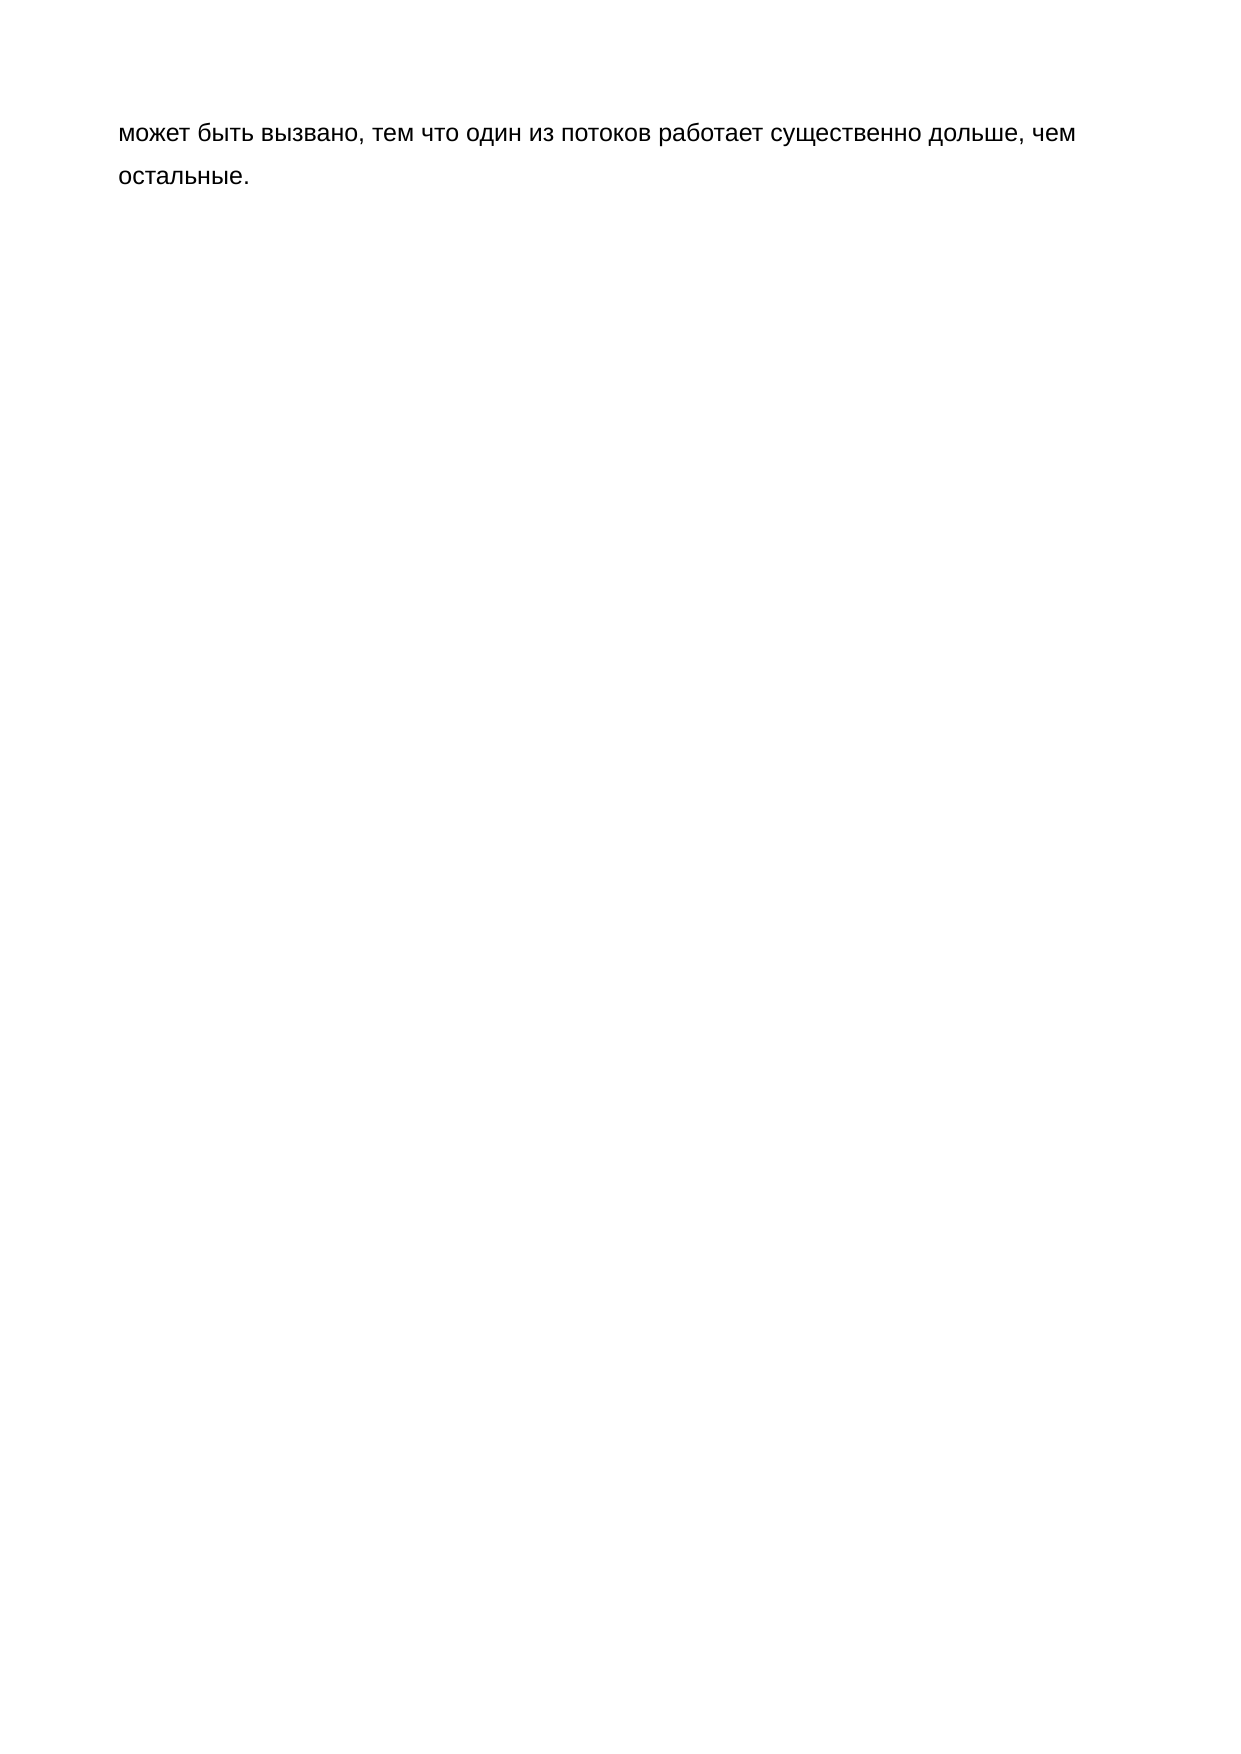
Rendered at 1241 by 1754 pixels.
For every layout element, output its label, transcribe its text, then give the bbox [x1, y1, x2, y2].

text может быть вызвано, тем что один из потоков работает существенно дольше, чем остальные. [118, 118, 1122, 190]
